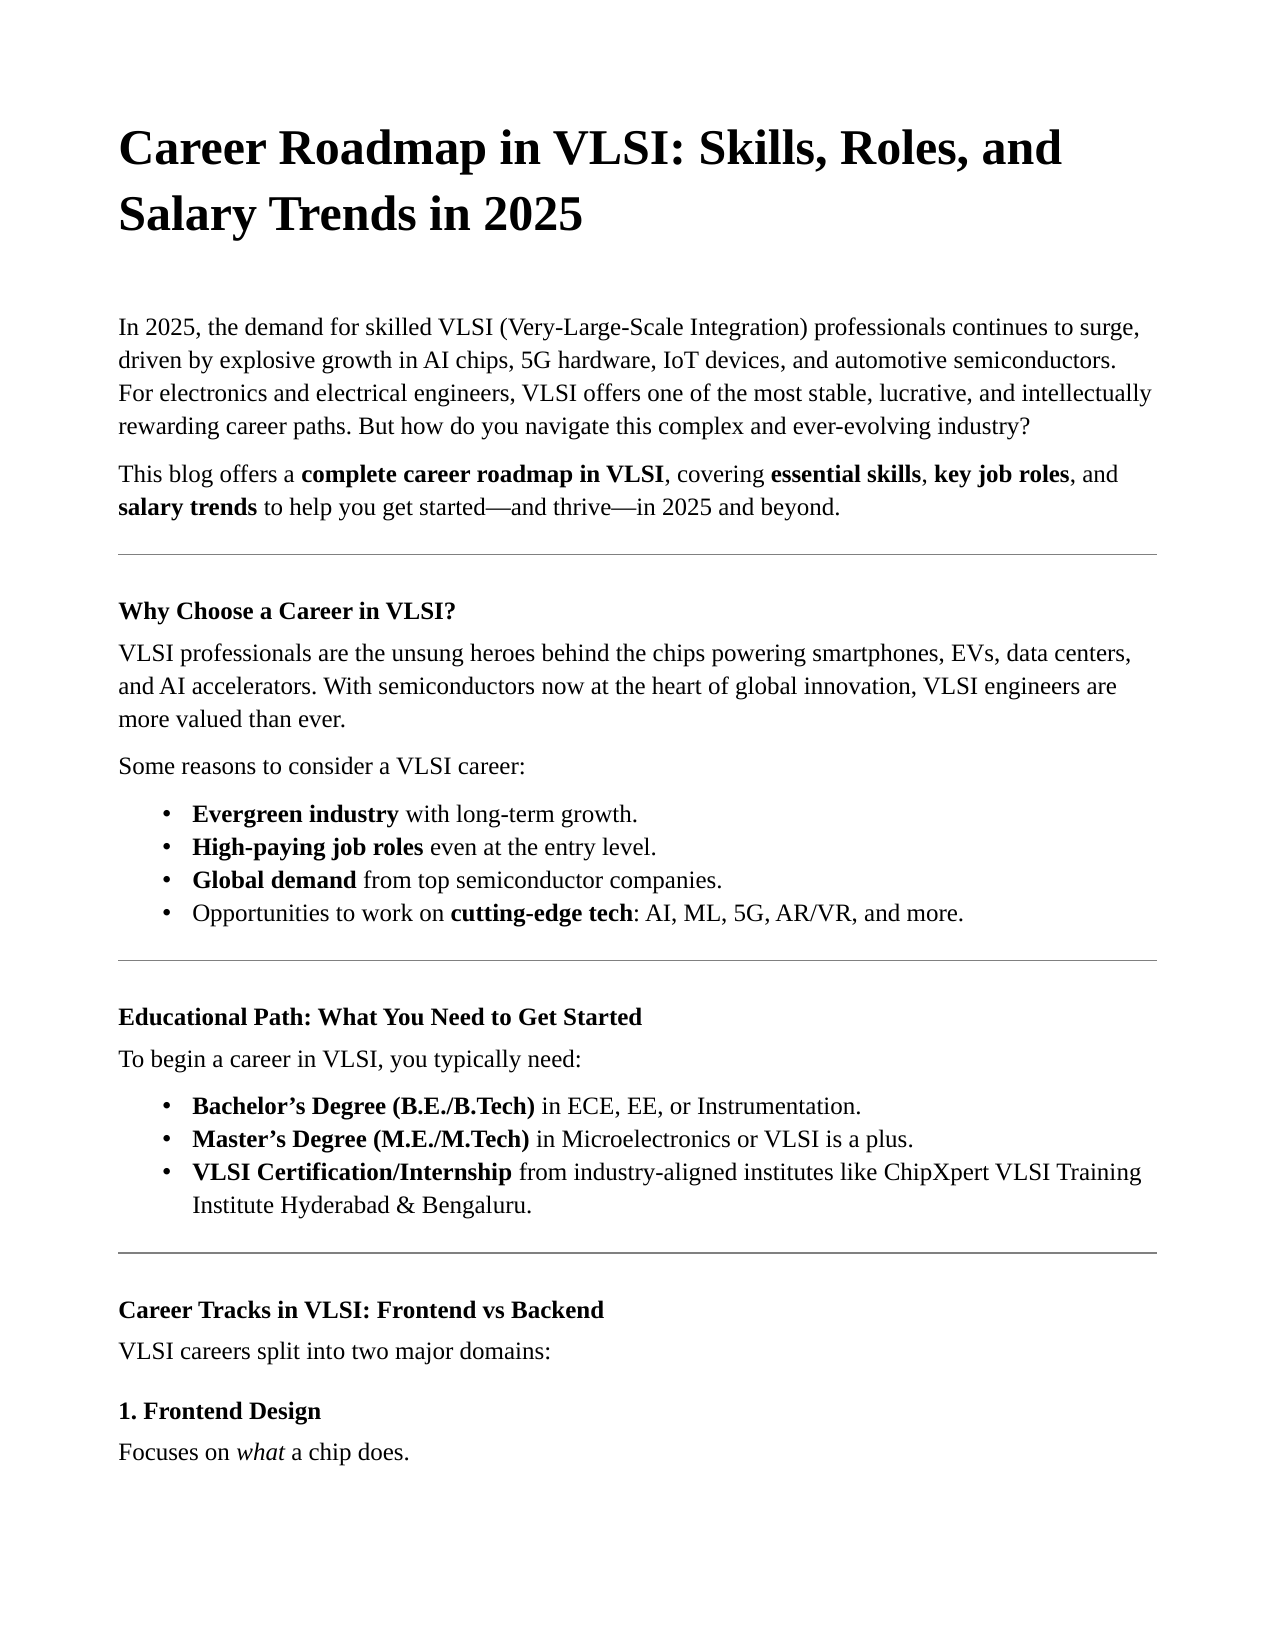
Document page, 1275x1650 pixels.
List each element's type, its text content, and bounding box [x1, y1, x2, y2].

list Opportunities to work on cutting-edge tech: AI, ML, 5G, AR/VR, and more. [162, 898, 1157, 927]
text Some reasons to consider a VLSI career: [118, 751, 1157, 780]
subtitle Career Roadmap in VLSI: Skills, Roles, and Salary Trends in 2025 [118, 118, 1157, 242]
list VLSI Certification/Internship from industry-aligned institutes like ChipXpert VLSI Training Institute Hyderabad & Bengaluru. [162, 1157, 1157, 1219]
list Evergreen industry with long-term growth. [162, 799, 1157, 828]
text VLSI professionals are the unsung heroes behind the chips powering smartphones, EVs, data centers, and AI accelerators. With semiconductors now at the heart of global innovation, VLSI engineers are more valued than ever. [118, 638, 1157, 732]
subtitle Why Choose a Career in VLSI? [118, 596, 1157, 625]
list Global demand from top semiconductor companies. [162, 865, 1157, 894]
text This blog offers a complete career roadmap in VLSI, covering essential skills, key job roles, and salary trends to help you get started—and thrive—in 2025 and beyond. [118, 459, 1157, 521]
text To begin a career in VLSI, you typically need: [118, 1044, 1157, 1072]
list Master’s Degree (M.E./M.Tech) in Microelectronics or VLSI is a plus. [162, 1124, 1157, 1153]
text Focuses on what a chip does. [118, 1437, 1157, 1466]
subtitle Career Tracks in VLSI: Frontend vs Backend [118, 1295, 1157, 1323]
list Bachelor’s Degree (B.E./B.Tech) in ECE, EE, or Instrumentation. [162, 1091, 1157, 1120]
text In 2025, the demand for skilled VLSI (Very-Large-Scale Integration) professionals continues to surge, driven by explosive growth in AI chips, 5G hardware, IoT devices, and automotive semiconductors. For electronics and electrical engineers, VLSI offers one of the most stable, lucrative, and intellectually rewarding career paths. But how do you navigate this complex and ever-evolving industry? [118, 312, 1157, 440]
subtitle Educational Path: What You Need to Get Started [118, 1002, 1157, 1031]
subtitle 1. Frontend Design [118, 1396, 1157, 1425]
text VLSI careers split into two major domains: [118, 1336, 1157, 1365]
list High-paying job roles even at the entry level. [162, 832, 1157, 861]
